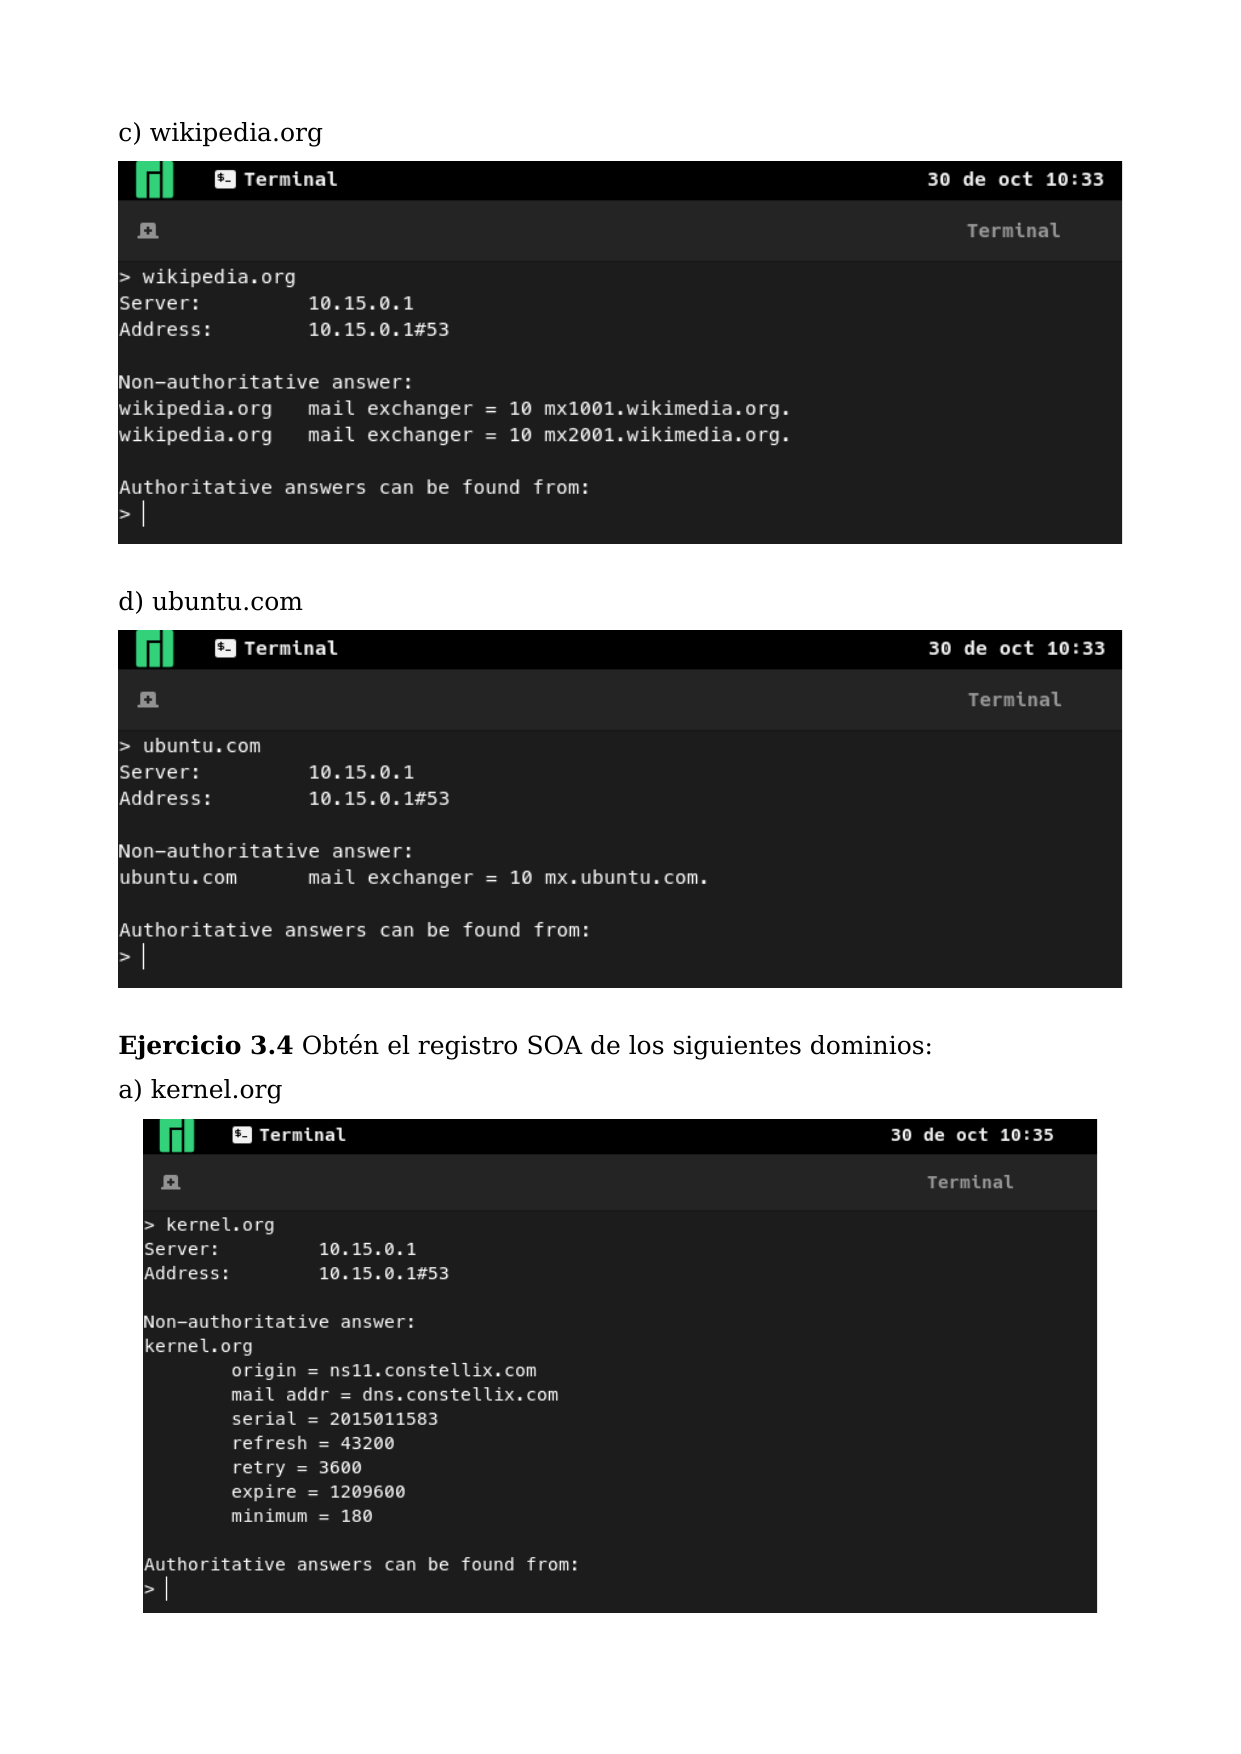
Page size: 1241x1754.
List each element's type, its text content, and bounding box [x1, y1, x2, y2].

text a) kernel.org [118, 1075, 1122, 1104]
text c) wikipedia.org [118, 118, 1122, 147]
picture [118, 630, 1123, 988]
text Ejercicio 3.4 Obtén el registro SOA de los siguientes dominios: [118, 1031, 1122, 1061]
picture [143, 1119, 1098, 1613]
text d) ubuntu.com [118, 587, 1122, 616]
picture [118, 161, 1123, 544]
